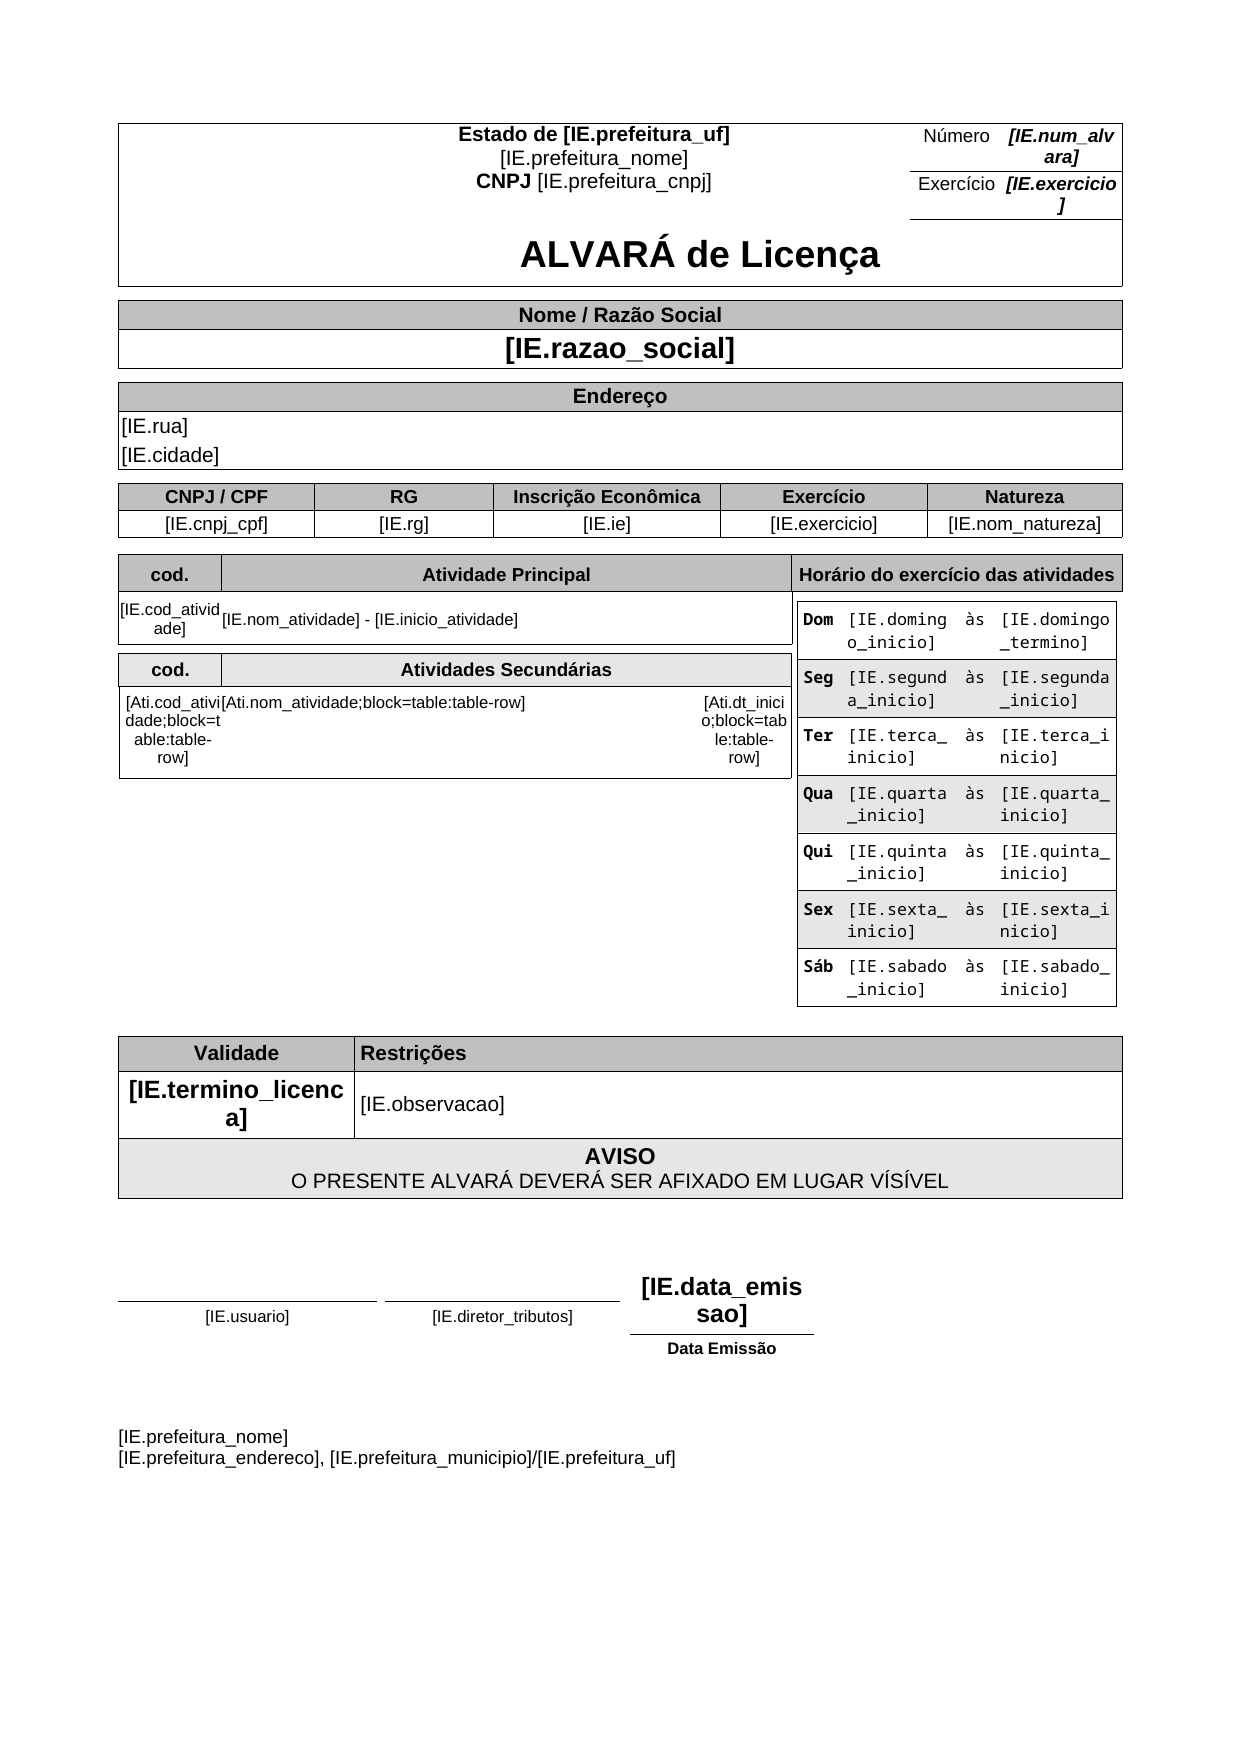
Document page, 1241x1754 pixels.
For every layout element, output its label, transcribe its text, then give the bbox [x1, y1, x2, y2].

table_cell Qui [798, 834, 841, 890]
table_header Restrições [355, 1037, 1122, 1071]
table_cell [IE.sabado_inicio] [994, 949, 1116, 1006]
table_header [Ati.cod_atividade;block=table:table-row] [125, 693, 221, 767]
table_cell [IE.cidade] [119, 440, 1122, 469]
table_cell [IE.quinta_inicio] [841, 834, 959, 890]
table_cell Data Emissão [630, 1335, 814, 1364]
table_header cod. [119, 555, 221, 591]
table_cell [IE.observacao] [355, 1072, 1122, 1138]
table_cell às [959, 949, 994, 1006]
table_cell às [959, 891, 994, 948]
table_cell Sex [798, 891, 841, 948]
table_header Natureza [928, 484, 1122, 510]
table_header [119, 124, 278, 286]
table_header [IE.domingo_termino] [994, 602, 1116, 659]
table_header [120, 687, 791, 778]
table_header [IE.nom_atividade] - [IE.inicio_atividade] [221, 592, 792, 644]
table_header Exercício [721, 484, 927, 510]
table_header [Ati.nom_atividade;block=table:table-row] [221, 693, 701, 767]
table_cell às [959, 834, 994, 890]
table_cell [792, 592, 1122, 1019]
table_cell [IE.cnpj_cpf] [119, 511, 314, 537]
table_cell [IE.usuario] [118, 1302, 377, 1364]
table_cell [IE.sexta_inicio] [994, 891, 1116, 948]
table_cell [IE.segunda_inicio] [994, 660, 1116, 717]
table_cell [IE.diretor_tributos] [385, 1302, 619, 1364]
table_header [IE.num_alvara] [1003, 124, 1122, 171]
table_cell [IE.termino_licenca] [119, 1072, 354, 1138]
table_cell Seg [798, 660, 841, 717]
table_header RG [315, 484, 493, 510]
table_cell [IE.terca_inicio] [841, 718, 959, 774]
table_cell às [959, 660, 994, 717]
table_cell [118, 778, 792, 1019]
table_cell às [959, 776, 994, 832]
table_header Inscrição Econômica [494, 484, 720, 510]
table_cell [IE.rg] [315, 511, 493, 537]
table_header Estado de [IE.prefeitura_uf] [278, 124, 910, 146]
table_header CNPJ / CPF [119, 484, 314, 510]
table_cell [IE.nom_natureza] [928, 511, 1122, 537]
table_cell [IE.quinta_inicio] [994, 834, 1116, 890]
table_cell Qua [798, 776, 841, 832]
table_header [620, 1267, 630, 1364]
table_header [Ati.dt_inicio;block=table:table-row] [701, 693, 787, 767]
table_cell Sáb [798, 949, 841, 1006]
text [IE.prefeitura_endereco], [IE.prefeitura_municipio]/[IE.prefeitura_uf] [118, 1448, 1122, 1469]
table_cell [118, 645, 792, 653]
table_header [377, 1267, 385, 1364]
text [IE.prefeitura_nome] [118, 1427, 1122, 1448]
table_cell [IE.razao_social] [119, 330, 1122, 368]
table_cell [IE.exercicio] [1003, 172, 1122, 218]
table_cell AVISO O PRESENTE ALVARÁ DEVERÁ SER AFIXADO EM LUGAR VÍSÍVEL [119, 1139, 1122, 1198]
table_cell [IE.sexta_inicio] [841, 891, 959, 948]
table_header Nome / Razão Social [119, 301, 1122, 329]
table_cell Ter [798, 718, 841, 774]
table_cell às [959, 718, 994, 774]
table_cell [IE.sabado_inicio] [841, 949, 959, 1006]
table_header Endereço [119, 383, 1122, 411]
table_header Horário do exercício das atividades [792, 555, 1122, 591]
table_header [385, 1267, 619, 1301]
table_header [814, 1267, 1122, 1364]
table_cell CNPJ [IE.prefeitura_cnpj] [278, 169, 910, 223]
table_header às [959, 602, 994, 659]
table_header cod. [119, 654, 221, 686]
table_header Número [910, 124, 1002, 171]
table_cell ALVARÁ de Licença [278, 223, 1122, 286]
table_cell [IE.exercicio] [721, 511, 927, 537]
table_cell [IE.quarta_inicio] [994, 776, 1116, 832]
table_cell [IE.terca_inicio] [994, 718, 1116, 774]
table_header [IE.cod_atividade] [119, 592, 221, 644]
table_cell [IE.quarta_inicio] [841, 776, 959, 832]
table_header Validade [119, 1037, 354, 1071]
table_header Atividade Principal [222, 555, 791, 591]
table_header Atividades Secundárias [222, 654, 791, 686]
table_header Dom [798, 602, 841, 659]
table_cell Exercício [910, 172, 1002, 218]
table_header [118, 1267, 377, 1301]
table_cell [IE.rua] [119, 412, 1122, 440]
table_cell [IE.ie] [494, 511, 720, 537]
table_header [IE.data_emissao] [630, 1267, 814, 1334]
table_header [IE.domingo_inicio] [841, 602, 959, 659]
table_cell [IE.prefeitura_nome] [278, 146, 910, 169]
table_cell [IE.segunda_inicio] [841, 660, 959, 717]
